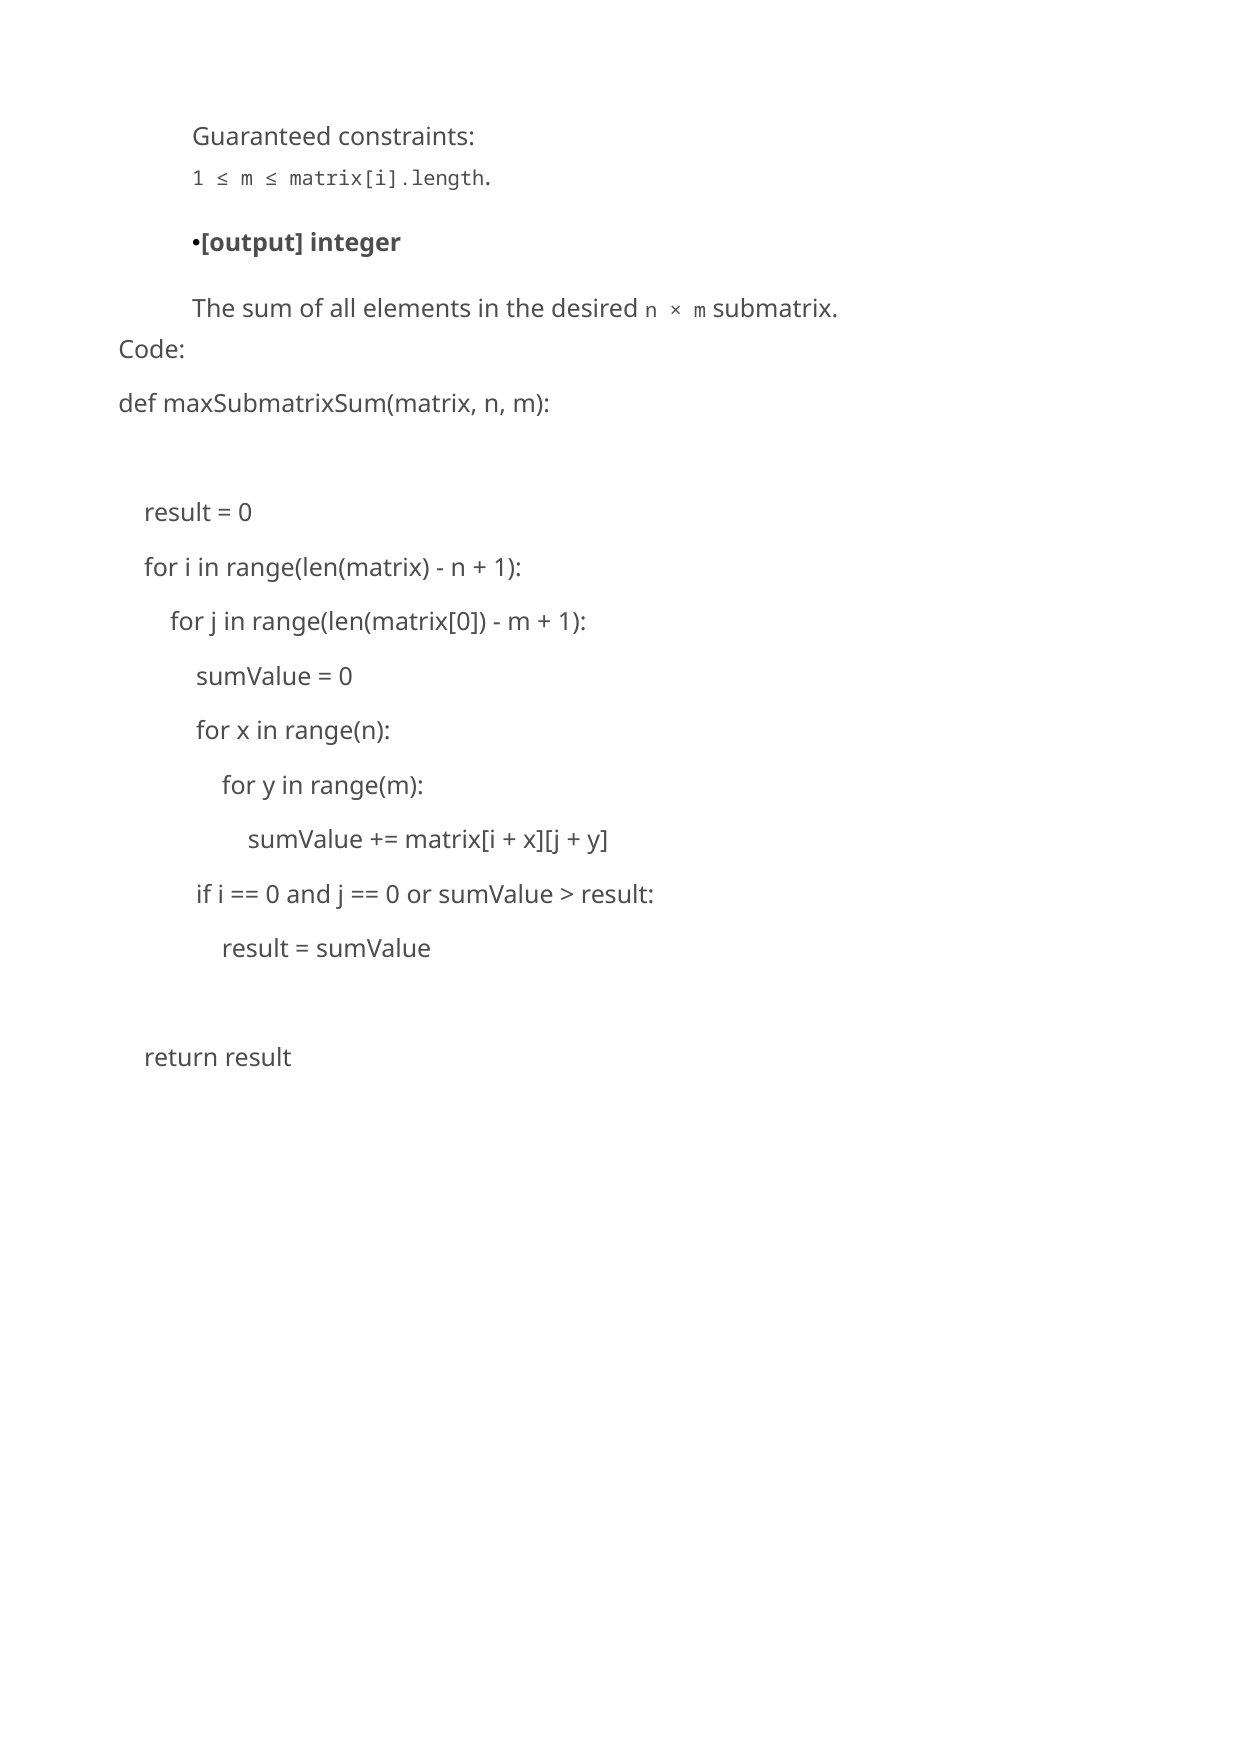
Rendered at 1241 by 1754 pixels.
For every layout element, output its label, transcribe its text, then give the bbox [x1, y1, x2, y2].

text sumValue = 0 [118, 658, 1122, 692]
text if i == 0 and j == 0 or sumValue > result: [118, 876, 1122, 910]
text result = sumValue [118, 931, 1122, 965]
text for y in range(m): [118, 767, 1122, 801]
text for i in range(len(matrix) - n + 1): [118, 549, 1122, 583]
text Code: [118, 331, 1122, 366]
text for j in range(len(matrix[0]) - m + 1): [118, 604, 1122, 638]
list [output] integer [118, 225, 1122, 259]
text return result [118, 1040, 1122, 1074]
list Guaranteed constraints: 1 ≤ m ≤ matrix[i].length. [118, 118, 1122, 193]
list The sum of all elements in the desired n × m submatrix. [118, 291, 1122, 325]
text def maxSubmatrixSum(matrix, n, m): [118, 386, 1122, 420]
text result = 0 [118, 495, 1122, 529]
text sumValue += matrix[i + x][j + y] [118, 822, 1122, 856]
text for x in range(n): [118, 713, 1122, 747]
